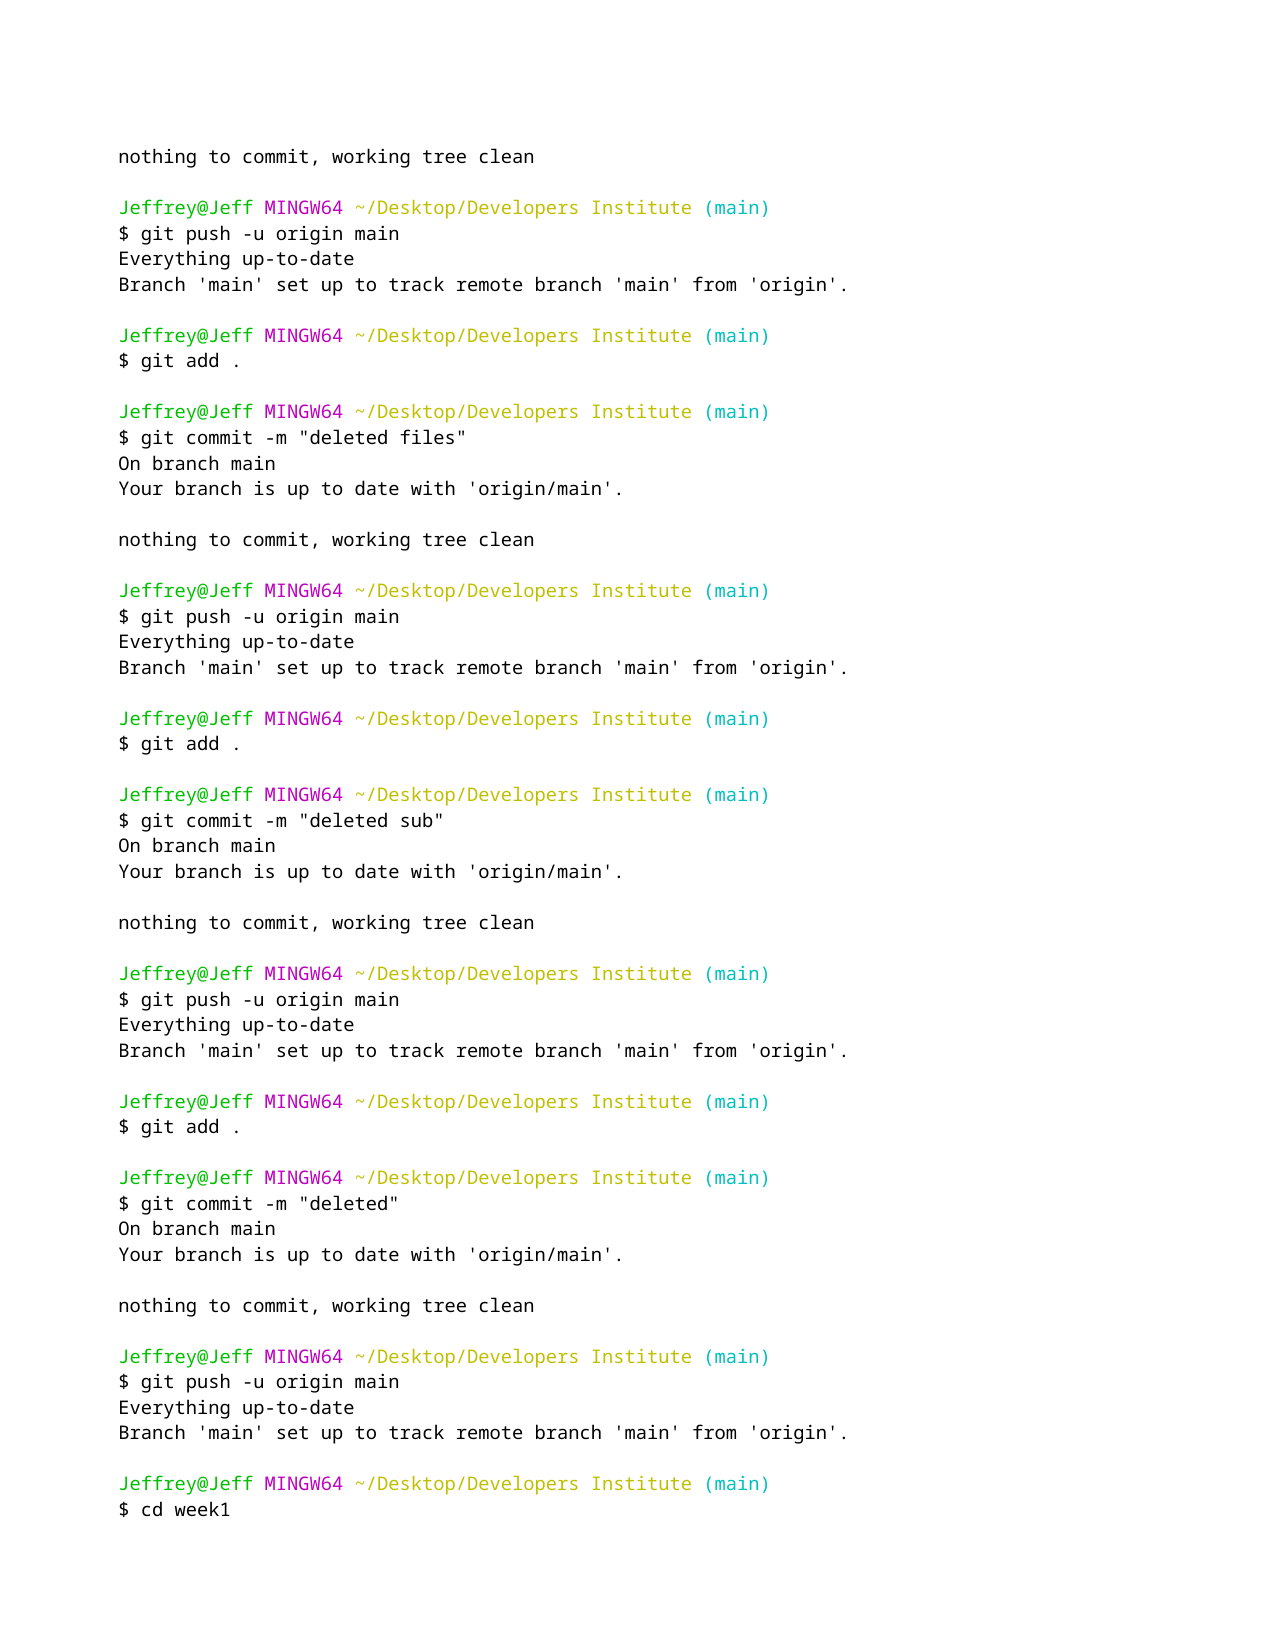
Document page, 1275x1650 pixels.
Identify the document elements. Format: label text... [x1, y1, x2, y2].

text Branch 'main' set up to track remote branch 'main' from 'origin'. [118, 271, 1157, 297]
text Jeffrey@Jeff MINGW64 ~/Desktop/Developers Institute (main) [118, 782, 1157, 807]
text nothing to commit, working tree clean [118, 1292, 1157, 1318]
text $ git commit -m "deleted sub" [118, 807, 1157, 833]
text Your branch is up to date with 'origin/main'. [118, 1241, 1157, 1267]
text Everything up-to-date [118, 1394, 1157, 1420]
text Your branch is up to date with 'origin/main'. [118, 475, 1157, 501]
text Everything up-to-date [118, 1011, 1157, 1037]
text Branch 'main' set up to track remote branch 'main' from 'origin'. [118, 654, 1157, 679]
text $ git add . [118, 348, 1157, 373]
text $ git add . [118, 1113, 1157, 1139]
text nothing to commit, working tree clean [118, 909, 1157, 935]
text On branch main [118, 450, 1157, 475]
text nothing to commit, working tree clean [118, 144, 1157, 169]
text Jeffrey@Jeff MINGW64 ~/Desktop/Developers Institute (main) [118, 705, 1157, 731]
text On branch main [118, 1216, 1157, 1241]
text Jeffrey@Jeff MINGW64 ~/Desktop/Developers Institute (main) [118, 1164, 1157, 1190]
text Jeffrey@Jeff MINGW64 ~/Desktop/Developers Institute (main) [118, 960, 1157, 986]
text Branch 'main' set up to track remote branch 'main' from 'origin'. [118, 1037, 1157, 1062]
text Jeffrey@Jeff MINGW64 ~/Desktop/Developers Institute (main) [118, 1471, 1157, 1496]
text $ cd week1 [118, 1496, 1157, 1522]
text $ git commit -m "deleted" [118, 1190, 1157, 1216]
text Everything up-to-date [118, 628, 1157, 654]
text Jeffrey@Jeff MINGW64 ~/Desktop/Developers Institute (main) [118, 195, 1157, 220]
text Jeffrey@Jeff MINGW64 ~/Desktop/Developers Institute (main) [118, 1088, 1157, 1113]
text Jeffrey@Jeff MINGW64 ~/Desktop/Developers Institute (main) [118, 1343, 1157, 1369]
text Jeffrey@Jeff MINGW64 ~/Desktop/Developers Institute (main) [118, 322, 1157, 348]
text Your branch is up to date with 'origin/main'. [118, 858, 1157, 884]
text $ git commit -m "deleted files" [118, 424, 1157, 450]
text $ git push -u origin main [118, 603, 1157, 628]
text On branch main [118, 833, 1157, 858]
text Everything up-to-date [118, 246, 1157, 271]
text Jeffrey@Jeff MINGW64 ~/Desktop/Developers Institute (main) [118, 399, 1157, 424]
text Jeffrey@Jeff MINGW64 ~/Desktop/Developers Institute (main) [118, 577, 1157, 603]
text nothing to commit, working tree clean [118, 526, 1157, 552]
text $ git push -u origin main [118, 986, 1157, 1011]
text Branch 'main' set up to track remote branch 'main' from 'origin'. [118, 1420, 1157, 1445]
text $ git push -u origin main [118, 220, 1157, 246]
text $ git push -u origin main [118, 1369, 1157, 1394]
text $ git add . [118, 731, 1157, 756]
